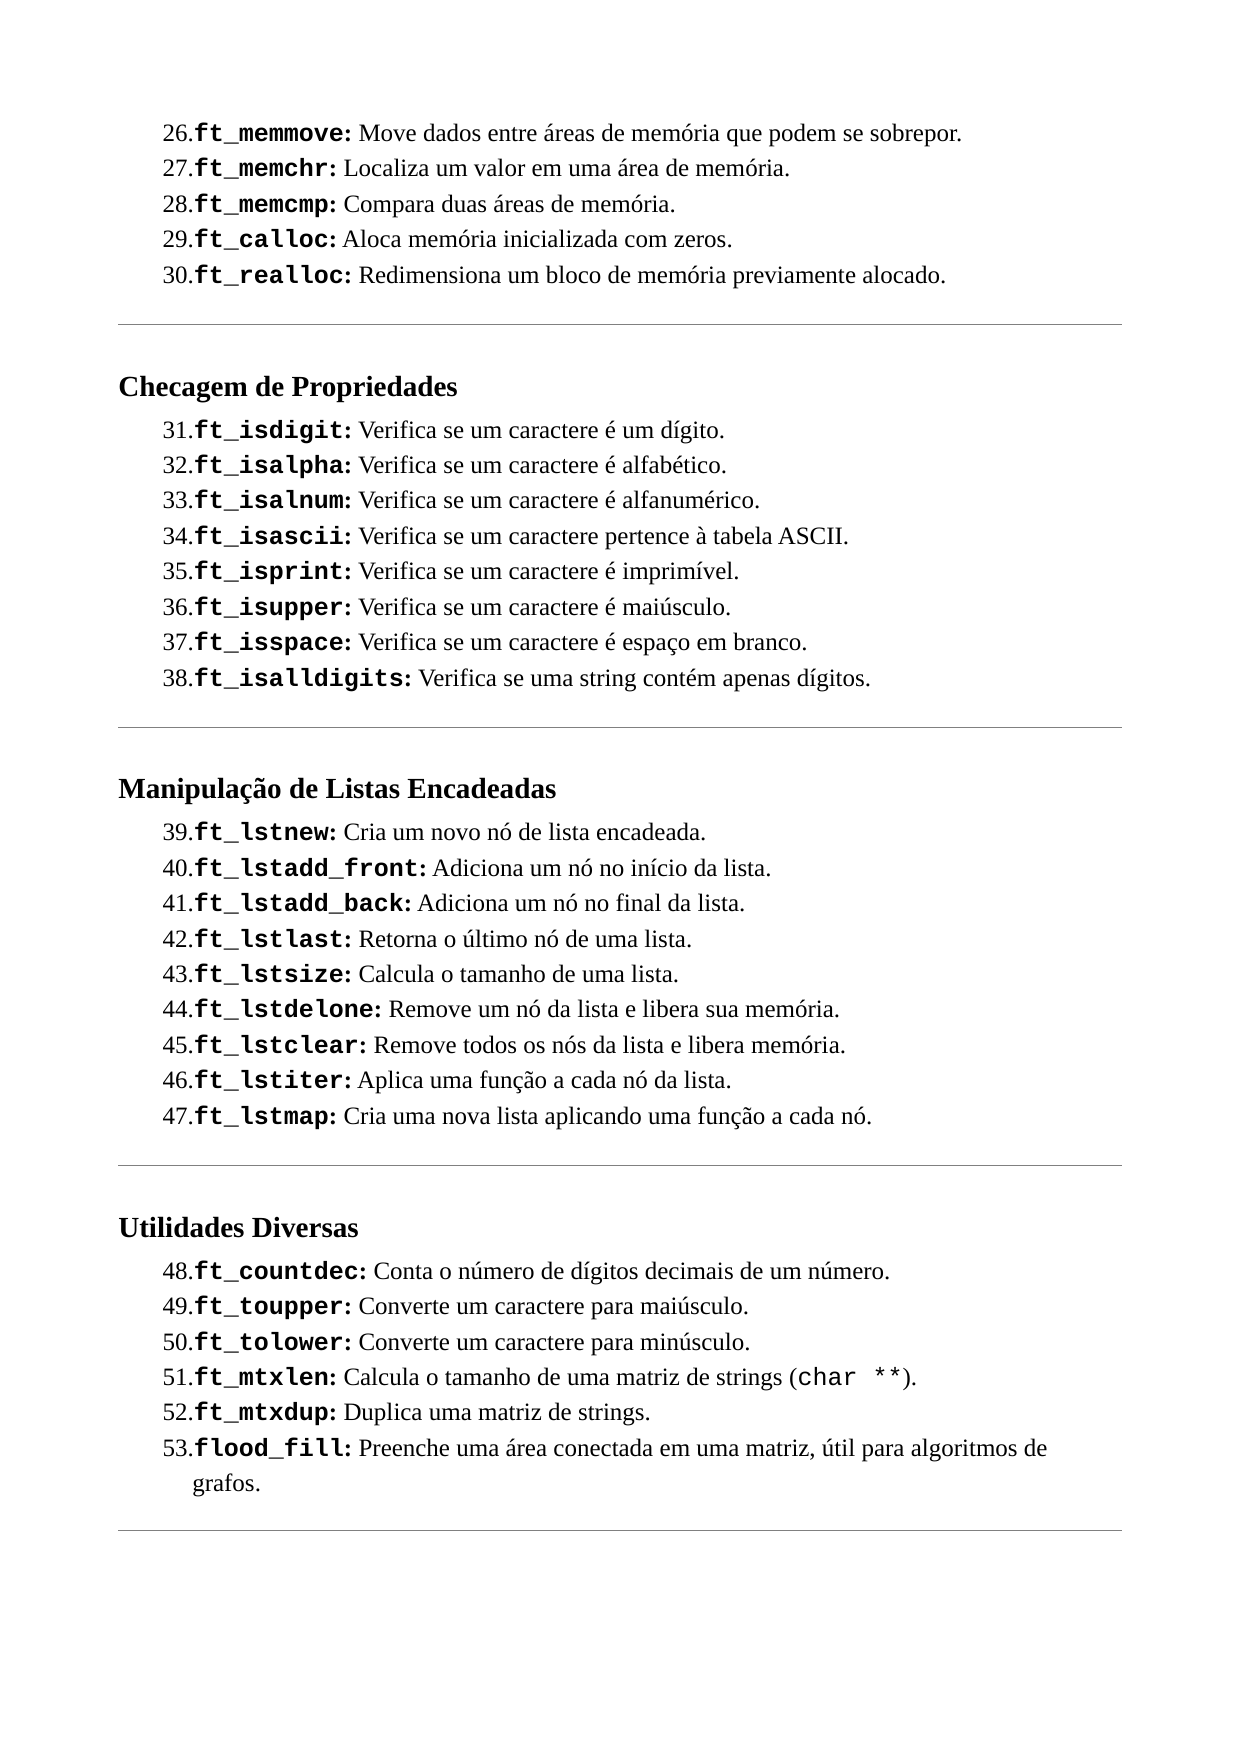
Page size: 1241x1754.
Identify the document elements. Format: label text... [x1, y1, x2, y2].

subtitle Manipulação de Listas Encadeadas [118, 771, 1122, 805]
subtitle Checagem de Propriedades [118, 369, 1122, 402]
list ft_memchr: Localiza um valor em uma área de memória. [162, 153, 1122, 184]
list ft_lstmap: Cria uma nova lista aplicando uma função a cada nó. [162, 1101, 1122, 1132]
list ft_isspace: Verifica se um caractere é espaço em branco. [162, 627, 1122, 658]
list ft_isalnum: Verifica se um caractere é alfanumérico. [162, 486, 1122, 516]
list ft_isalpha: Verifica se um caractere é alfabético. [162, 450, 1122, 481]
list ft_tolower: Converte um caractere para minúsculo. [162, 1327, 1122, 1357]
list ft_mtxlen: Calcula o tamanho de uma matriz de strings (char **). [162, 1362, 1122, 1393]
subtitle Utilidades Diversas [118, 1210, 1122, 1243]
list ft_isascii: Verifica se um caractere pertence à tabela ASCII. [162, 521, 1122, 552]
list ft_lstsize: Calcula o tamanho de uma lista. [162, 959, 1122, 990]
list ft_isupper: Verifica se um caractere é maiúsculo. [162, 592, 1122, 623]
list ft_lstdelone: Remove um nó da lista e libera sua memória. [162, 994, 1122, 1025]
list ft_isalldigits: Verifica se uma string contém apenas dígitos. [162, 663, 1122, 693]
list ft_lstadd_front: Adiciona um nó no início da lista. [162, 853, 1122, 884]
list flood_fill: Preenche uma área conectada em uma matriz, útil para algoritmos de grafos. [162, 1433, 1122, 1497]
list ft_lstclear: Remove todos os nós da lista e libera memória. [162, 1030, 1122, 1061]
list ft_lstiter: Aplica uma função a cada nó da lista. [162, 1065, 1122, 1096]
list ft_memmove: Move dados entre áreas de memória que podem se sobrepor. [162, 118, 1122, 149]
list ft_mtxdup: Duplica uma matriz de strings. [162, 1397, 1122, 1428]
list ft_lstnew: Cria um novo nó de lista encadeada. [162, 817, 1122, 848]
list ft_memcmp: Compara duas áreas de memória. [162, 189, 1122, 220]
list ft_lstlast: Retorna o último nó de uma lista. [162, 924, 1122, 954]
list ft_isdigit: Verifica se um caractere é um dígito. [162, 415, 1122, 446]
list ft_calloc: Aloca memória inicializada com zeros. [162, 224, 1122, 255]
list ft_countdec: Conta o número de dígitos decimais de um número. [162, 1256, 1122, 1287]
list ft_isprint: Verifica se um caractere é imprimível. [162, 556, 1122, 587]
list ft_lstadd_back: Adiciona um nó no final da lista. [162, 888, 1122, 919]
list ft_toupper: Converte um caractere para maiúsculo. [162, 1291, 1122, 1322]
list ft_realloc: Redimensiona um bloco de memória previamente alocado. [162, 260, 1122, 291]
